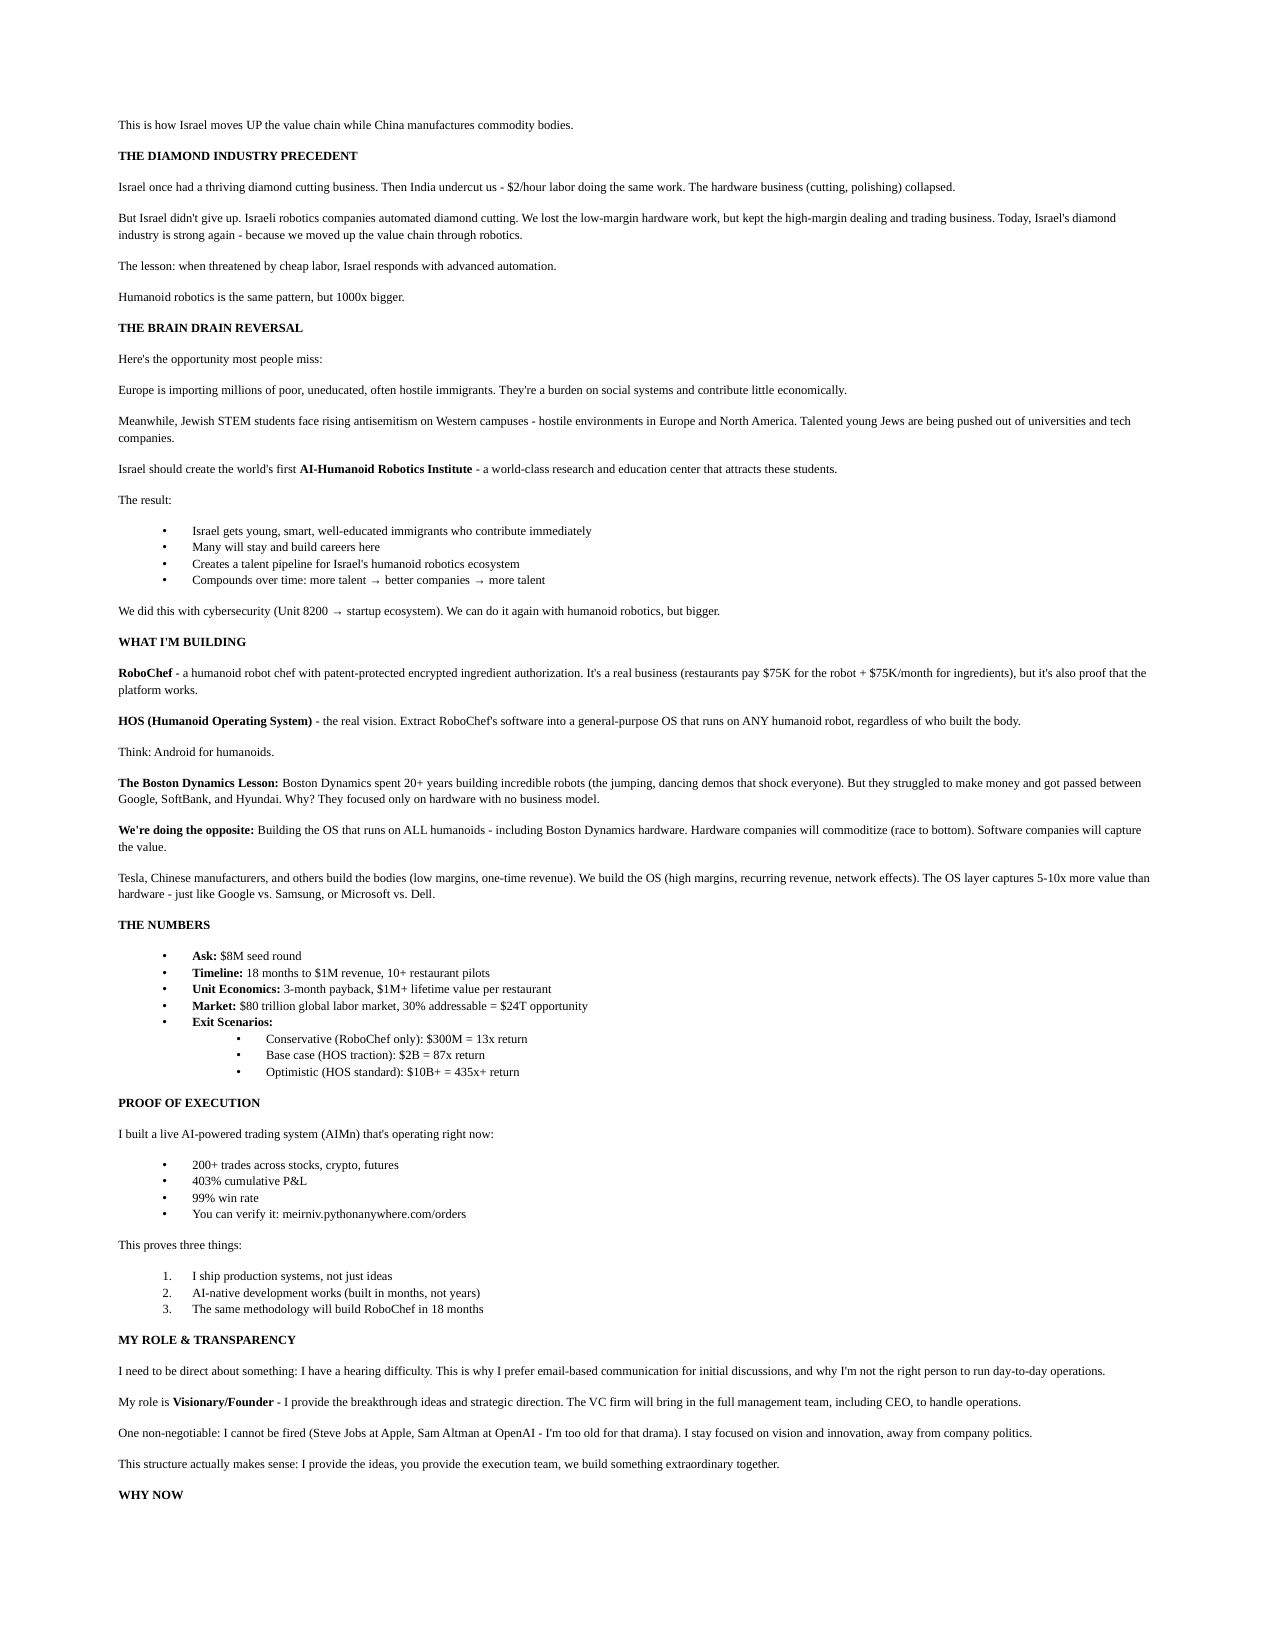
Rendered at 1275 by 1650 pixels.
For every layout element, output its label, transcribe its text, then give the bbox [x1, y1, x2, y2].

list Unit Economics: 3-month payback, $1M+ lifetime value per restaurant [162, 982, 1157, 996]
text THE DIAMOND INDUSTRY PRECEDENT [118, 149, 1157, 163]
text MY ROLE & TRANSPARENCY [118, 1333, 1157, 1347]
text My role is Visionary/Founder - I provide the breakthrough ideas and strategic direction. The VC firm will bring in the full management team, including CEO, to handle operations. [118, 1395, 1157, 1409]
text This proves three things: [118, 1238, 1157, 1252]
list Israel gets young, smart, well-educated immigrants who contribute immediately [162, 523, 1157, 538]
text HOS (Humanoid Operating System) - the real vision. Extract RoboChef's software into a general-purpose OS that runs on ANY humanoid robot, regardless of who built the body. [118, 713, 1157, 728]
list 403% cumulative P&L [162, 1174, 1157, 1188]
list Market: $80 trillion global labor market, 30% addressable = $24T opportunity [162, 998, 1157, 1013]
list Timeline: 18 months to $1M revenue, 10+ restaurant pilots [162, 966, 1157, 980]
text Israel once had a thriving diamond cutting business. Then India undercut us - $2/hour labor doing the same work. The hardware business (cutting, polishing) collapsed. [118, 180, 1157, 194]
list 99% win rate [162, 1190, 1157, 1205]
text This structure actually makes sense: I provide the ideas, you provide the execution team, we build something extraordinary together. [118, 1457, 1157, 1471]
list Ask: $8M seed round [162, 949, 1157, 963]
list AI-native development works (built in months, not years) [162, 1285, 1157, 1300]
text We did this with cybersecurity (Unit 8200 → startup ecosystem). We can do it again with humanoid robotics, but bigger. [118, 604, 1157, 618]
list Exit Scenarios: [162, 1015, 1157, 1029]
text But Israel didn't give up. Israeli robotics companies automated diamond cutting. We lost the low-margin hardware work, but kept the high-margin dealing and trading business. Today, Israel's diamond industry is strong again - because we moved up the value chain through robotics. [118, 211, 1157, 242]
text WHY NOW [118, 1488, 1157, 1502]
text Israel should create the world's first AI-Humanoid Robotics Institute - a world-class research and education center that attracts these students. [118, 461, 1157, 476]
text RoboChef - a humanoid robot chef with patent-protected encrypted ingredient authorization. It's a real business (restaurants pay $75K for the robot + $75K/month for ingredients), but it's also proof that the platform works. [118, 666, 1157, 697]
text WHAT I'M BUILDING [118, 635, 1157, 649]
list 200+ trades across stocks, crypto, futures [162, 1157, 1157, 1172]
list You can verify it: meirniv.pythonanywhere.com/orders [162, 1207, 1157, 1221]
list Conservative (RoboChef only): $300M = 13x return [236, 1031, 1157, 1046]
text One non-negotiable: I cannot be fired (Steve Jobs at Apple, Sam Altman at OpenAI - I'm too old for that drama). I stay focused on vision and innovation, away from company politics. [118, 1426, 1157, 1440]
text Tesla, Chinese manufacturers, and others build the bodies (low margins, one-time revenue). We build the OS (high margins, recurring revenue, network effects). The OS layer captures 5-10x more value than hardware - just like Google vs. Samsung, or Microsoft vs. Dell. [118, 871, 1157, 901]
list Optimistic (HOS standard): $10B+ = 435x+ return [236, 1064, 1157, 1079]
text I need to be direct about something: I have a hearing difficulty. This is why I prefer email-based communication for initial discussions, and why I'm not the right person to run day-to-day operations. [118, 1364, 1157, 1378]
text Humanoid robotics is the same pattern, but 1000x bigger. [118, 290, 1157, 304]
text The Boston Dynamics Lesson: Boston Dynamics spent 20+ years building incredible robots (the jumping, dancing demos that shock everyone). But they struggled to make money and got passed between Google, SoftBank, and Hyundai. Why? They focused only on hardware with no business model. [118, 776, 1157, 806]
text PROOF OF EXECUTION [118, 1095, 1157, 1110]
list Compounds over time: more talent → better companies → more talent [162, 573, 1157, 587]
text THE NUMBERS [118, 918, 1157, 932]
text Europe is importing millions of poor, uneducated, often hostile immigrants. They're a burden on social systems and contribute little economically. [118, 383, 1157, 397]
text We're doing the opposite: Building the OS that runs on ALL humanoids - including Boston Dynamics hardware. Hardware companies will commoditize (race to bottom). Software companies will capture the value. [118, 823, 1157, 854]
text The lesson: when threatened by cheap labor, Israel responds with advanced automation. [118, 259, 1157, 273]
text Meanwhile, Jewish STEM students face rising antisemitism on Western campuses - hostile environments in Europe and North America. Talented young Jews are being pushed out of universities and tech companies. [118, 414, 1157, 445]
list I ship production systems, not just ideas [162, 1269, 1157, 1283]
list Creates a talent pipeline for Israel's humanoid robotics ecosystem [162, 556, 1157, 571]
text The result: [118, 492, 1157, 507]
text Here's the opportunity most people miss: [118, 352, 1157, 366]
text I built a live AI-powered trading system (AIMn) that's operating right now: [118, 1126, 1157, 1141]
list Many will stay and build careers here [162, 540, 1157, 554]
list The same methodology will build RoboChef in 18 months [162, 1302, 1157, 1316]
text This is how Israel moves UP the value chain while China manufactures commodity bodies. [118, 118, 1157, 132]
text THE BRAIN DRAIN REVERSAL [118, 321, 1157, 335]
text Think: Android for humanoids. [118, 744, 1157, 759]
list Base case (HOS traction): $2B = 87x return [236, 1048, 1157, 1062]
